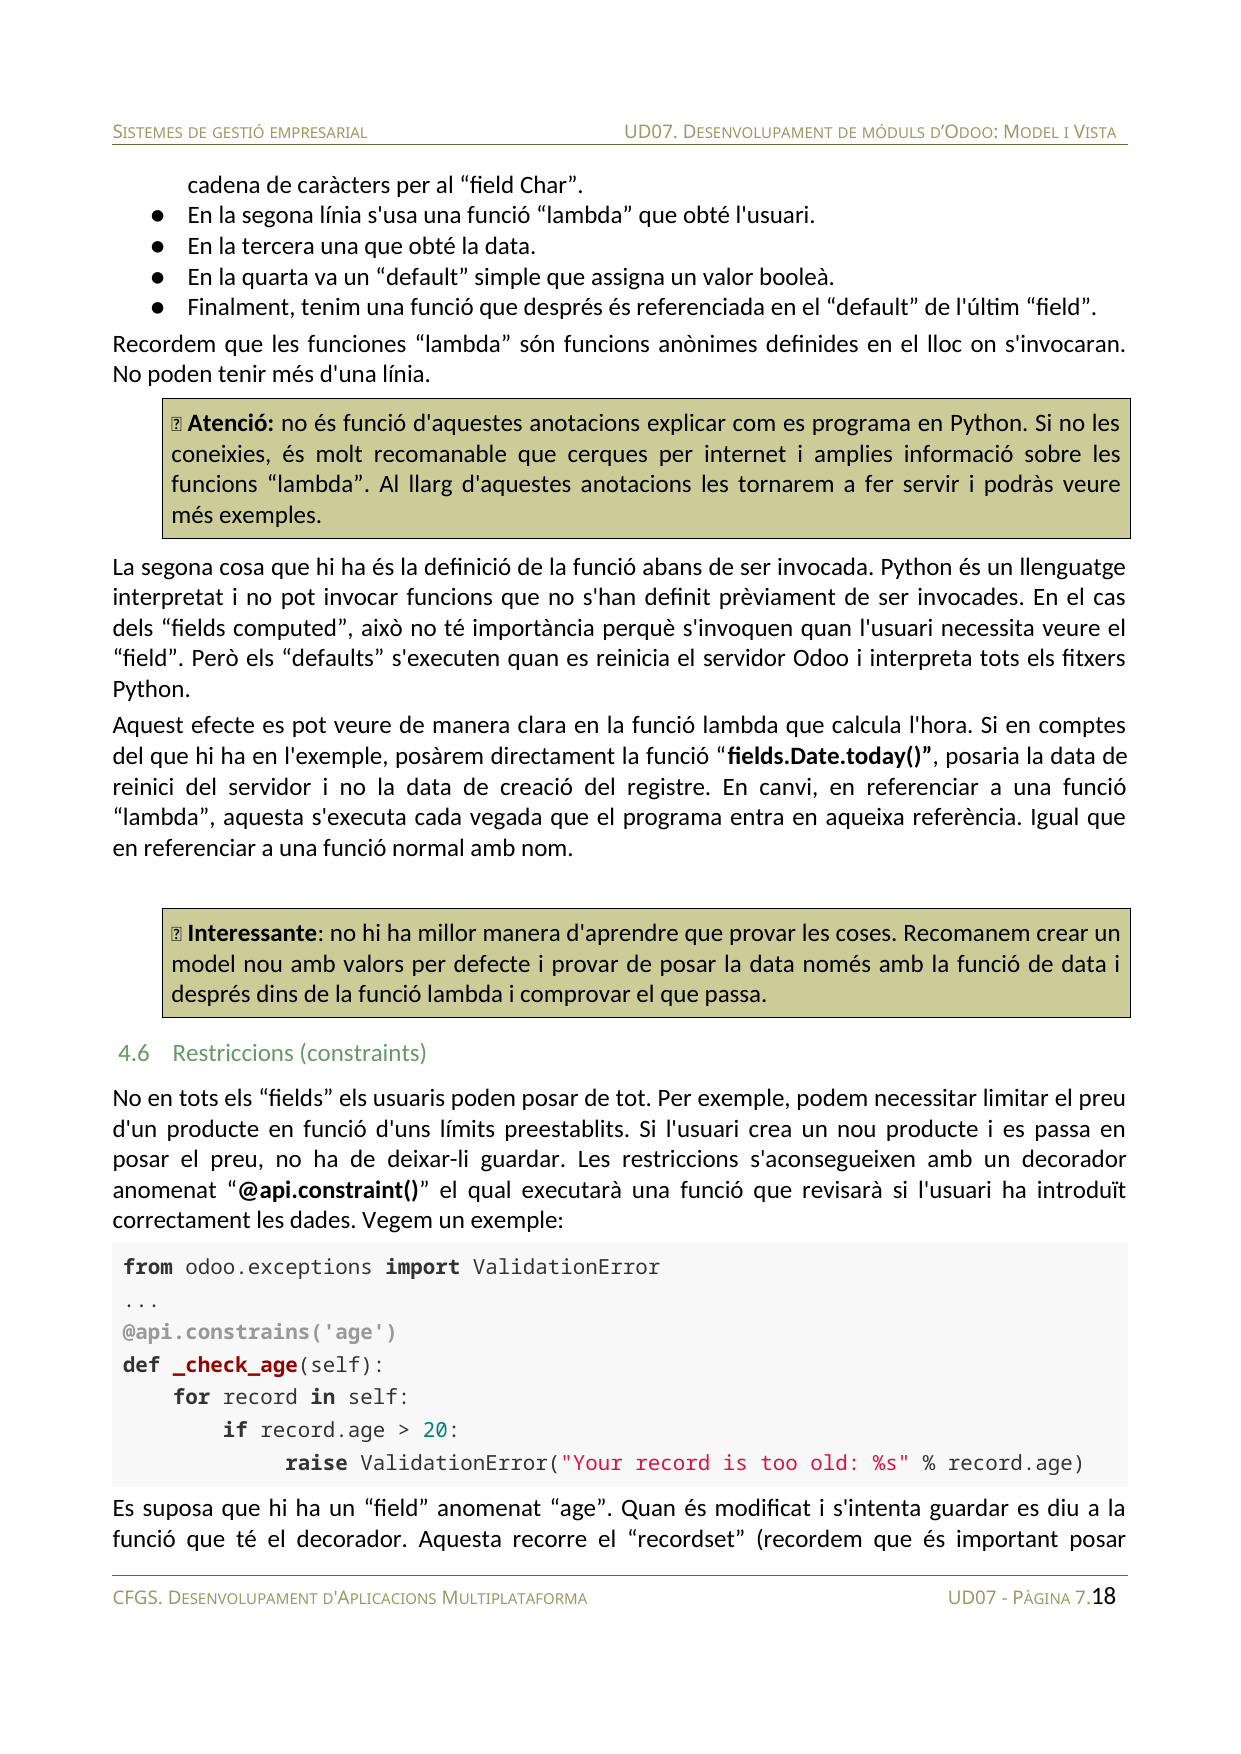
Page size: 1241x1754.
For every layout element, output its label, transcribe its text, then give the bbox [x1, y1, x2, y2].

text 📖 Atenció: no és funció d'aquestes anotacions explicar com es programa en Python. Si no les coneixies, és molt recomanable que cerques per internet i amplies informació sobre les funcions “lambda”. Al llarg d'aquestes anotacions les tornarem a fer servir i podràs veure més exemples. [163, 399, 1130, 538]
list En la quarta va un “default” simple que assigna un valor booleà. [150, 261, 1128, 291]
table_header from odoo.exceptions import ValidationError ... @api.constrains('age') def _check_age(self): for record in self: if record.age > 20: raise ValidationError("Your record is too old: %s" % record.age) [112, 1242, 1128, 1487]
list Finalment, tenim una funció que després és referenciada en el “default” de l'últim “field”. [150, 291, 1128, 322]
text Recordem que les funciones “lambda” són funcions anònimes definides en el lloc on s'invocaran. No poden tenir més d'una línia. [112, 328, 1128, 389]
list cadena de caràcters per al “field Char”. [150, 169, 1128, 199]
text 💬 Interessante: no hi ha millor manera d'aprendre que provar les coses. Recomanem crear un model nou amb valors per defecte i provar de posar la data només amb la funció de data i després dins de la funció lambda i comprovar el que passa. [163, 909, 1130, 1017]
text Aquest efecte es pot veure de manera clara en la funció lambda que calcula l'hora. Si en comptes del que hi ha en l'exemple, posàrem directament la funció “fields.Date.today()”, posaria la data de reinici del servidor i no la data de creació del registre. En canvi, en referenciar a una funció “lambda”, aquesta s'executa cada vegada que el programa entra en aqueixa referència. Igual que en referenciar a una funció normal amb nom. [112, 710, 1128, 862]
text La segona cosa que hi ha és la definició de la funció abans de ser invocada. Python és un llenguatge interpretat i no pot invocar funcions que no s'han definit prèviament de ser invocades. En el cas dels “fields computed”, això no té importància perquè s'invoquen quan l'usuari necessita veure el “field”. Però els “defaults” s'executen quan es reinicia el servidor Odoo i interpreta tots els fitxers Python. [112, 551, 1128, 703]
subtitle Restriccions (constraints) [112, 1037, 1128, 1068]
text No en tots els “fields” els usuaris poden posar de tot. Per exemple, podem necessitar limitar el preu d'un producte en funció d'uns límits preestablits. Si l'usuari crea un nou producte i es passa en posar el preu, no ha de deixar-li guardar. Les restriccions s'aconsegueixen amb un decorador anomenat “@api.constraint()” el qual executarà una funció que revisarà si l'usuari ha introduït correctament les dades. Vegem un exemple: [112, 1083, 1128, 1235]
text Es suposa que hi ha un “field” anomenat “age”. Quan és modificat i s'intenta guardar es diu a la funció que té el decorador. Aquesta recorre el “recordset” (recordem que és important posar [112, 1492, 1128, 1553]
list En la tercera una que obté la data. [150, 230, 1128, 261]
list En la segona línia s'usa una funció “lambda” que obté l'usuari. [150, 199, 1128, 230]
